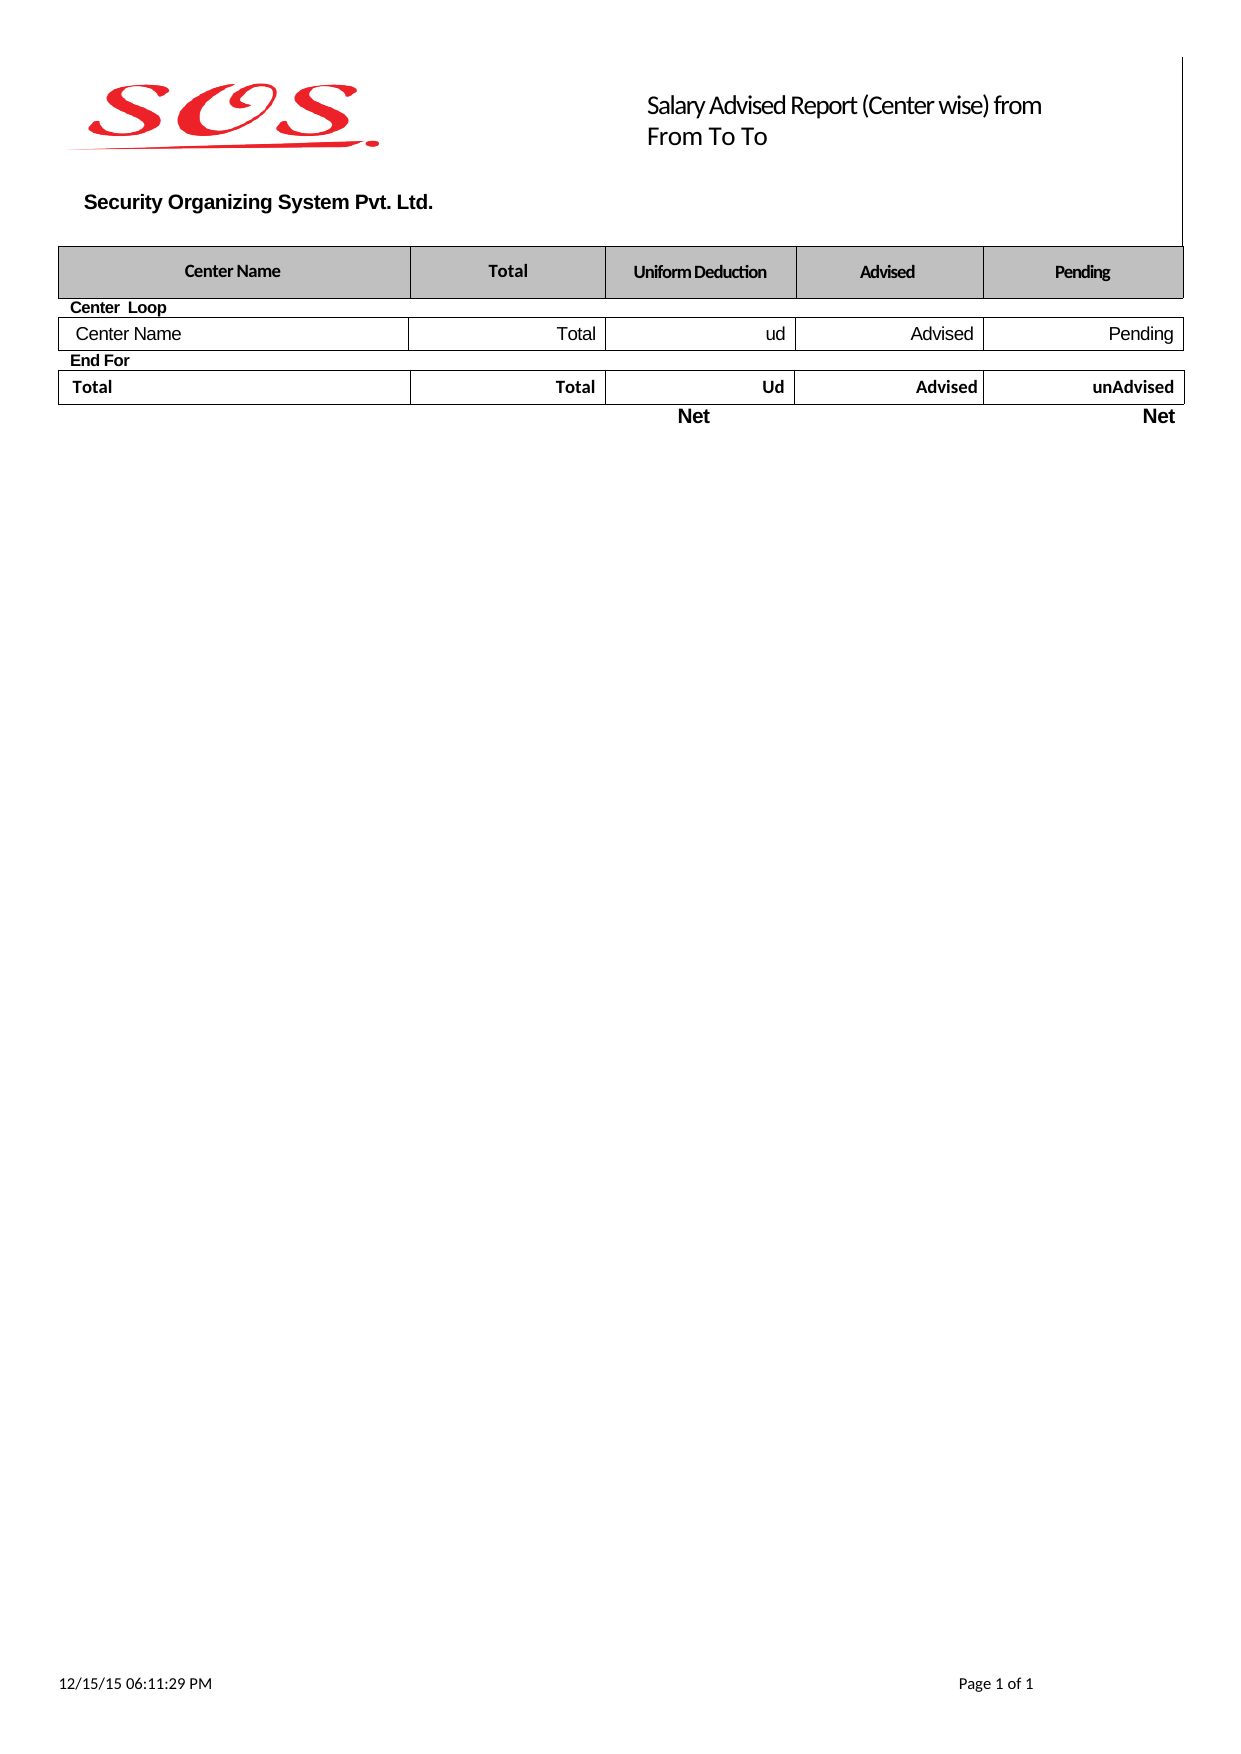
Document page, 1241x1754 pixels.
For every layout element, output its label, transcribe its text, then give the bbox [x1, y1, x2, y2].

text Center Loop [70, 299, 1181, 317]
table_header [58, 57, 66, 184]
picture [66, 57, 379, 185]
table_cell [58, 216, 1182, 246]
table_header Total [411, 247, 605, 298]
table_header unAdvised [984, 371, 1184, 404]
table_header Total [411, 371, 605, 404]
table_header Total [59, 371, 410, 404]
table_header Advised [795, 371, 983, 404]
table_header Pending [984, 318, 1183, 350]
text Net Net [70, 405, 1181, 428]
table_cell Security Organizing System Pvt. Ltd. [58, 185, 1182, 216]
table_header Salary Advised Report (Center wise) from From To To [620, 57, 1182, 184]
text End For [70, 351, 1181, 370]
table_header Uniform Deduction [606, 247, 796, 298]
table_header Advised [796, 318, 983, 350]
table_header Center Name [59, 247, 410, 298]
table_header Advised [797, 247, 983, 298]
table_header Center Name [59, 318, 408, 350]
table_header Ud [606, 371, 794, 404]
table_header Total [409, 318, 605, 350]
table_header [379, 57, 620, 184]
table_header ud [606, 318, 795, 350]
table_header Pending [984, 247, 1183, 298]
